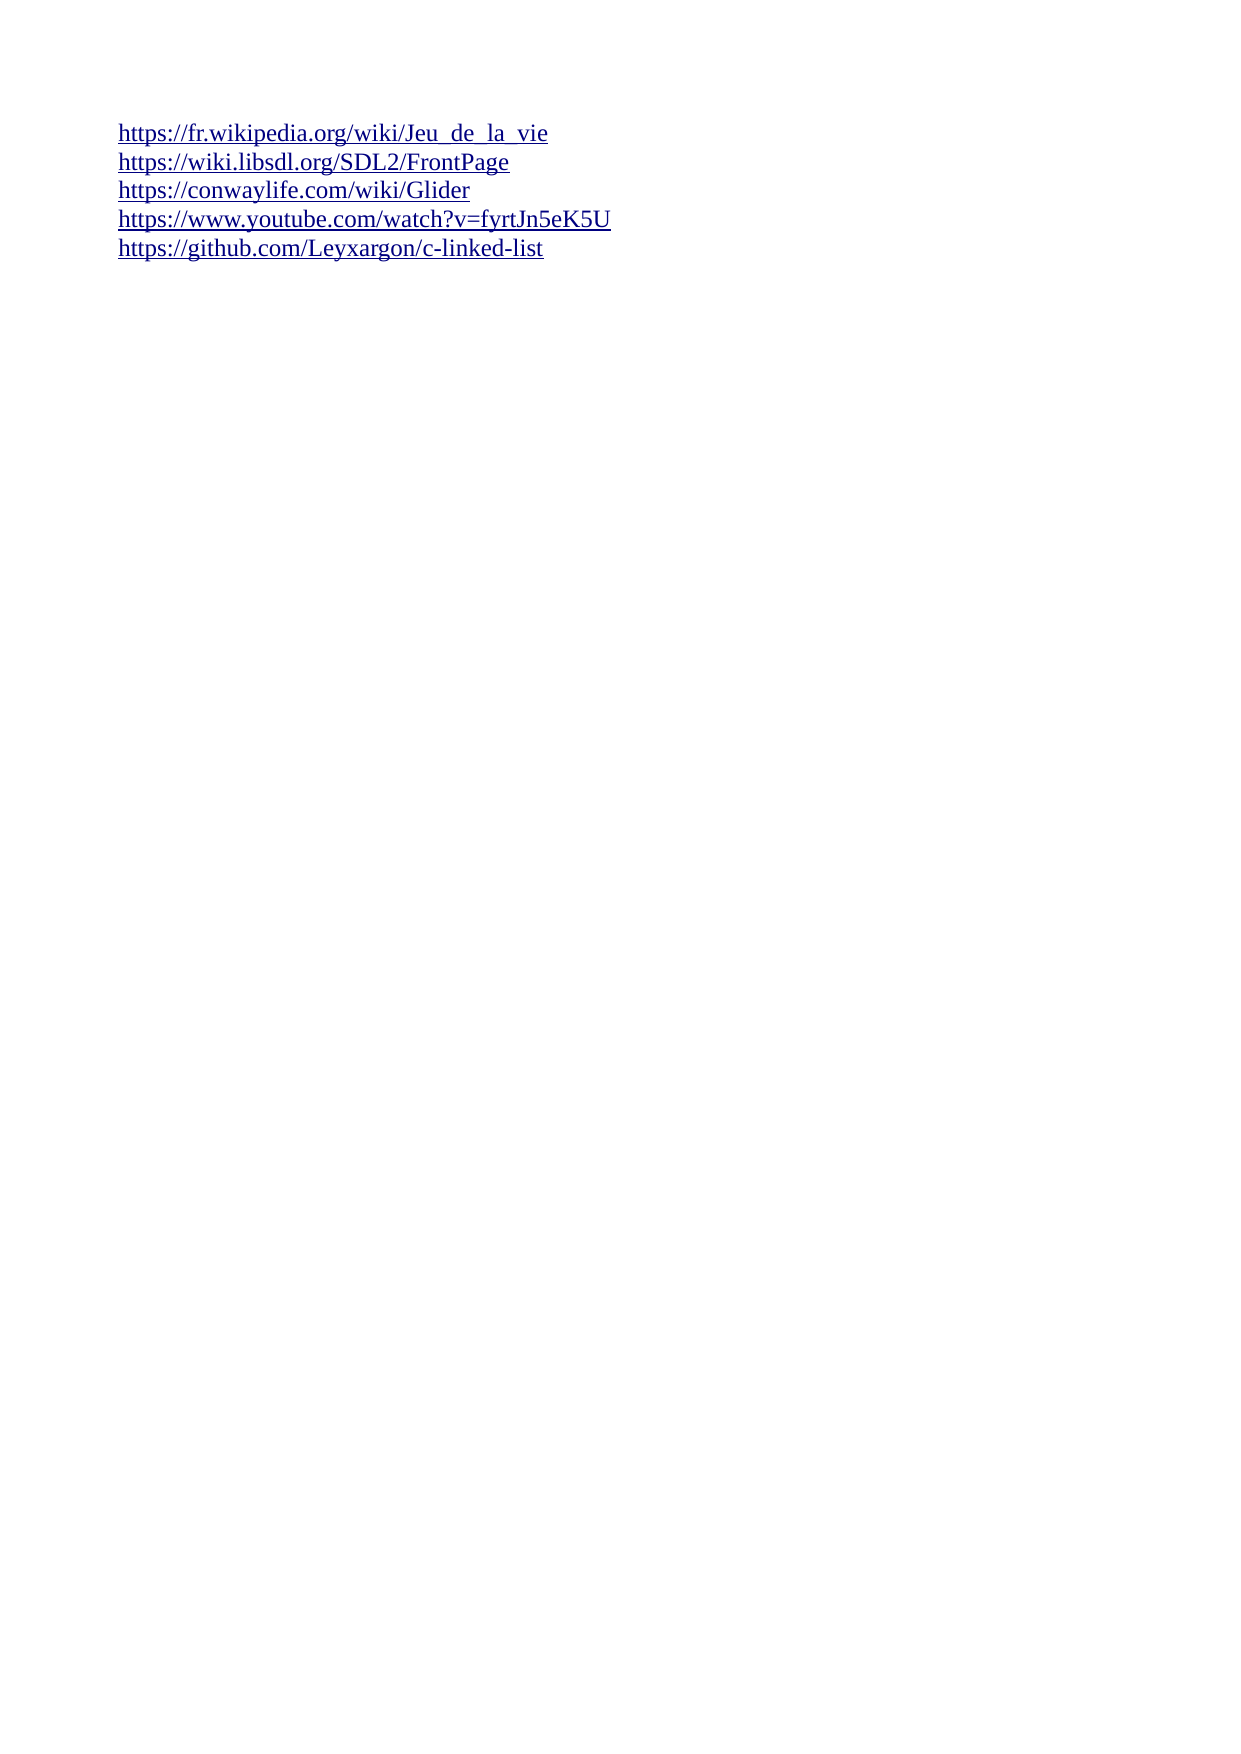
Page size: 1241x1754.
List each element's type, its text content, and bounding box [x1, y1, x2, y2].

text https://www.youtube.com/watch?v=fyrtJn5eK5U [118, 204, 1122, 233]
text https://fr.wikipedia.org/wiki/Jeu_de_la_vie [118, 118, 1122, 147]
text https://github.com/Leyxargon/c-linked-list [118, 233, 1122, 262]
text https://wiki.libsdl.org/SDL2/FrontPage [118, 147, 1122, 176]
text https://conwaylife.com/wiki/Glider [118, 176, 1122, 204]
